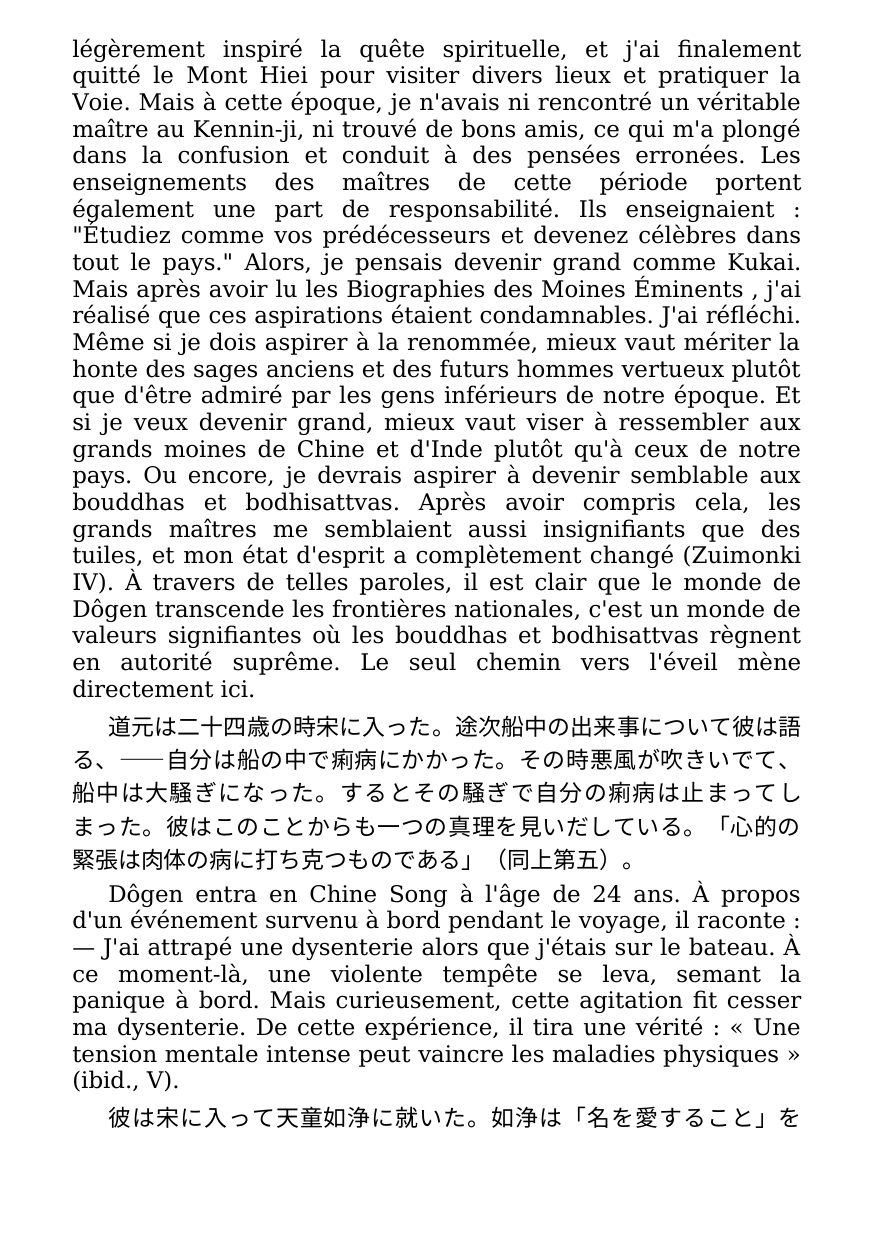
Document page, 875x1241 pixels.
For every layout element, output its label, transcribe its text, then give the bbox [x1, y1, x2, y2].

text 道元は二十四歳の時宋に入った。途次船中の出来事について彼は語る、――自分は船の中で痢病にかかった。その時悪風が吹きいでて、船中は大騒ぎになった。するとその騒ぎで自分の痢病は止まってしまった。彼はこのことからも一つの真理を見いだしている。「心的の緊張は肉体の病に打ち克つものである」（同上第五）。 [72, 709, 802, 875]
text 彼は宋に入って天童如浄に就いた。如浄は「名を愛すること」を [72, 1100, 802, 1133]
text Dôgen entra en Chine Song à l'âge de 24 ans. À propos d'un événement survenu à bord pendant le voyage, il raconte : — J'ai attrapé une dysenterie alors que j'étais sur le bateau. À ce moment-là, une violente tempête se leva, semant la panique à bord. Mais curieusement, cette agitation fit cesser ma dysenterie. De cette expérience, il tira une vérité : « Une tension mentale intense peut vaincre les maladies physiques » (ibid., V). [72, 881, 802, 1094]
text légèrement inspiré la quête spirituelle, et j'ai finalement quitté le Mont Hiei pour visiter divers lieux et pratiquer la Voie. Mais à cette époque, je n'avais ni rencontré un véritable maître au Kennin-ji, ni trouvé de bons amis, ce qui m'a plongé dans la confusion et conduit à des pensées erronées. Les enseignements des maîtres de cette période portent également une part de responsabilité. Ils enseignaient : "Étudiez comme vos prédécesseurs et devenez célèbres dans tout le pays." Alors, je pensais devenir grand comme Kukai. Mais après avoir lu les Biographies des Moines Éminents , j'ai réalisé que ces aspirations étaient condamnables. J'ai réfléchi. Même si je dois aspirer à la renommée, mieux vaut mériter la honte des sages anciens et des futurs hommes vertueux plutôt que d'être admiré par les gens inférieurs de notre époque. Et si je veux devenir grand, mieux vaut viser à ressembler aux grands moines de Chine et d'Inde plutôt qu'à ceux de notre pays. Ou encore, je devrais aspirer à devenir semblable aux bouddhas et bodhisattvas. Après avoir compris cela, les grands maîtres me semblaient aussi insignifiants que des tuiles, et mon état d'esprit a complètement changé (Zuimonki IV). À travers de telles paroles, il est clair que le monde de Dôgen transcende les frontières nationales, c'est un monde de valeurs signifiantes où les bouddhas et bodhisattvas règnent en autorité suprême. Le seul chemin vers l'éveil mène directement ici. [72, 36, 802, 703]
